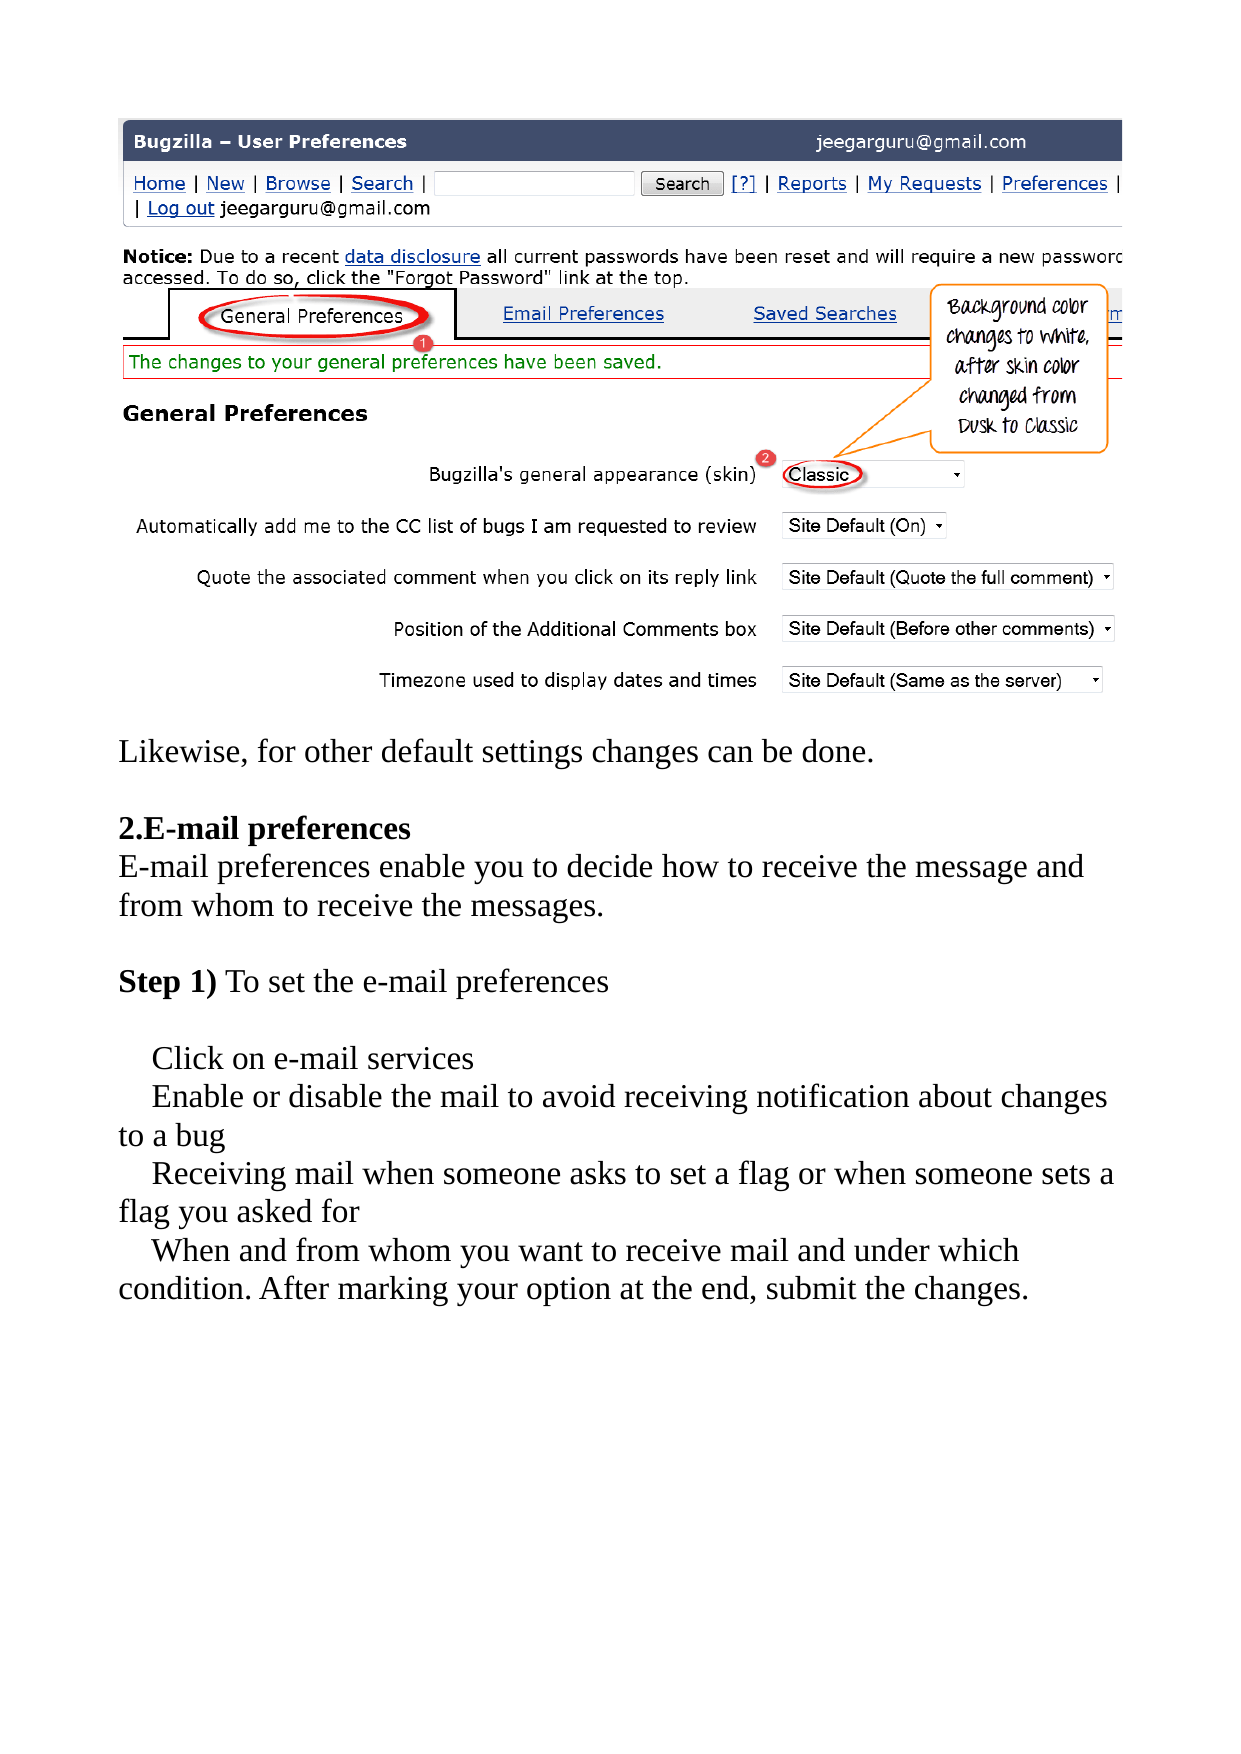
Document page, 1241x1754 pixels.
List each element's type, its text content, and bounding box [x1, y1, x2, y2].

text E-mail preferences enable you to decide how to receive the message and from whom to receive the messages. [118, 846, 1122, 923]
text Likewise, for other default settings changes can be done. [118, 731, 1122, 770]
text Receiving mail when someone asks to set a flag or when someone sets a flag you asked for [118, 1153, 1122, 1230]
text Click on e-mail services [118, 1038, 1122, 1076]
picture [118, 118, 1123, 694]
text When and from whom you want to receive mail and under which condition. After marking your option at the end, submit the changes. [118, 1230, 1122, 1306]
text Enable or disable the mail to avoid receiving notification about changes to a bug [118, 1076, 1122, 1153]
text 2.E-mail preferences [118, 808, 1122, 846]
text Step 1) To set the e-mail preferences [118, 961, 1122, 1000]
